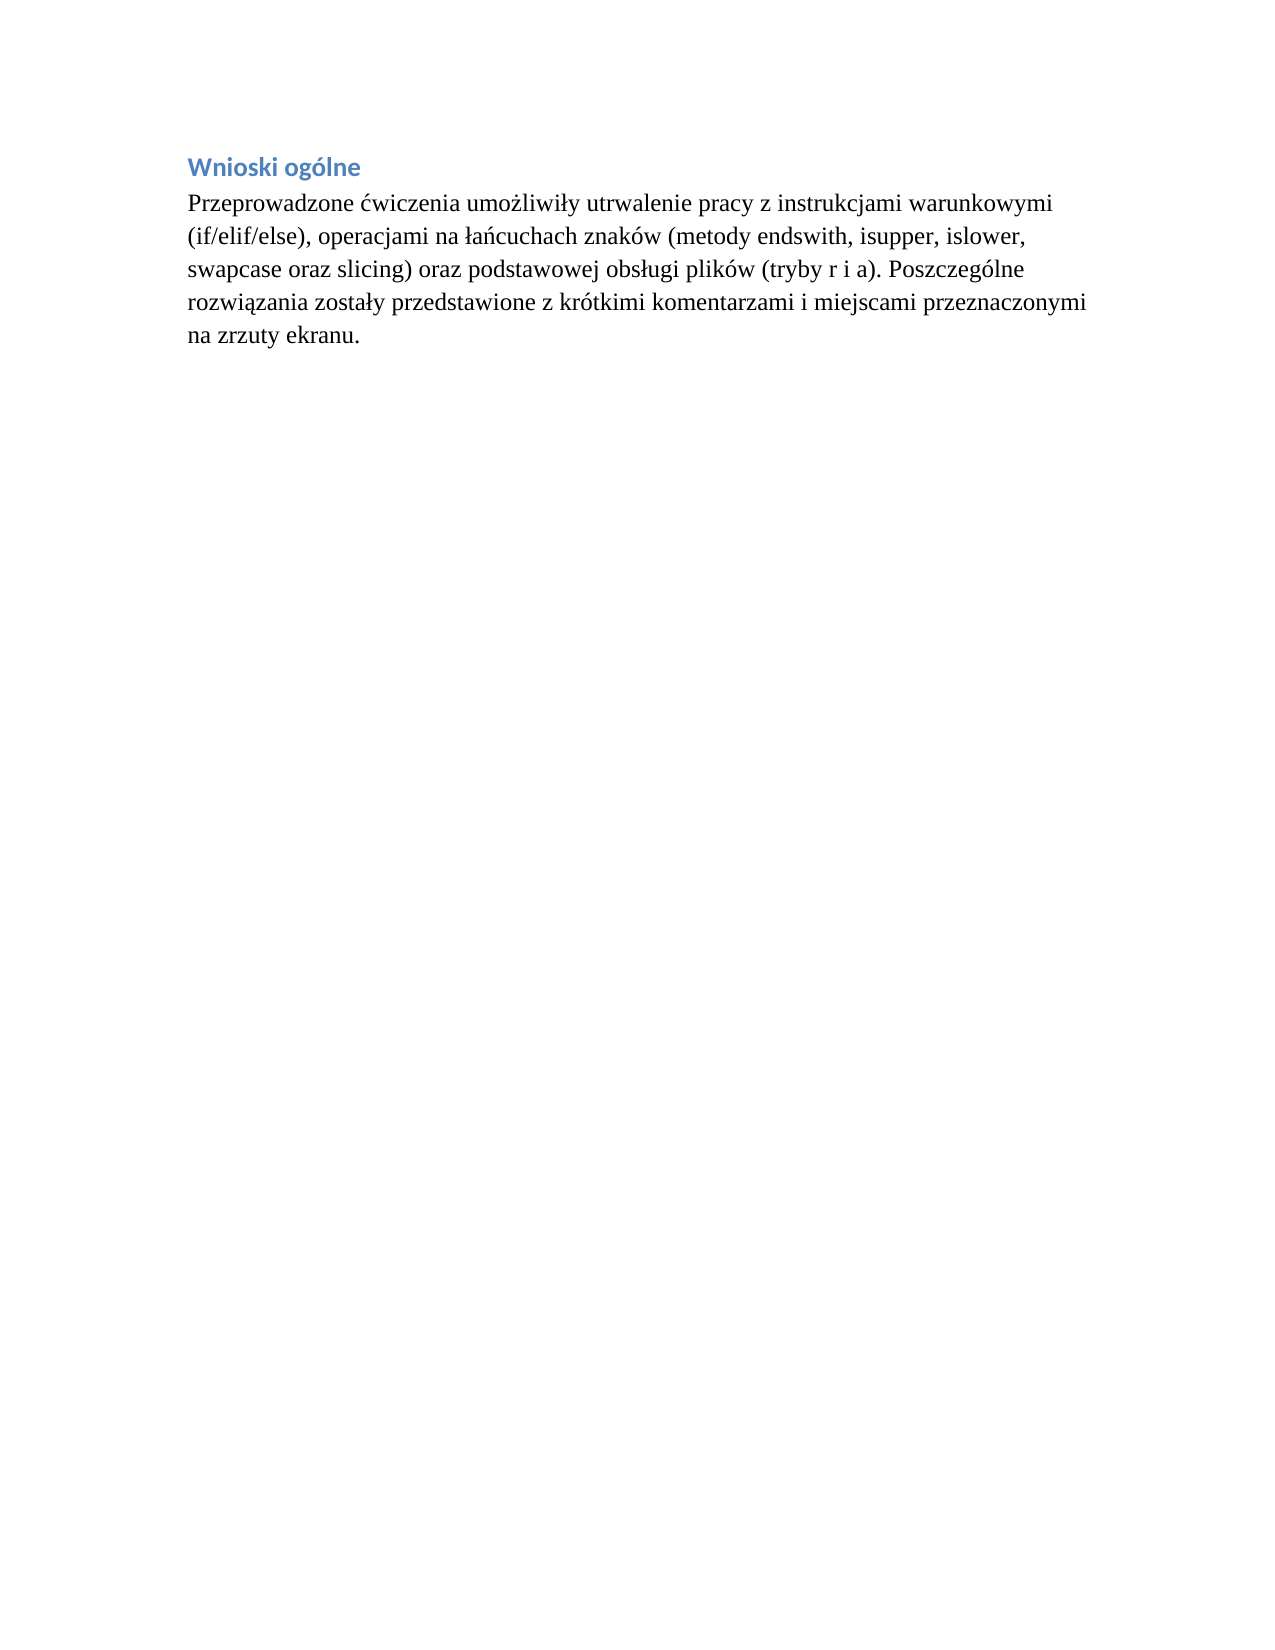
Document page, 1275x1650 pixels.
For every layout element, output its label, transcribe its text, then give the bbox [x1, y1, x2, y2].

subtitle Wnioski ogólne [187, 150, 1087, 183]
text Przeprowadzone ćwiczenia umożliwiły utrwalenie pracy z instrukcjami warunkowymi (if/elif/else), operacjami na łańcuchach znaków (metody endswith, isupper, islower, swapcase oraz slicing) oraz podstawowej obsługi plików (tryby r i a). Poszczególne rozwiązania zostały przedstawione z krótkimi komentarzami i miejscami przeznaczonymi na zrzuty ekranu. [187, 188, 1087, 349]
